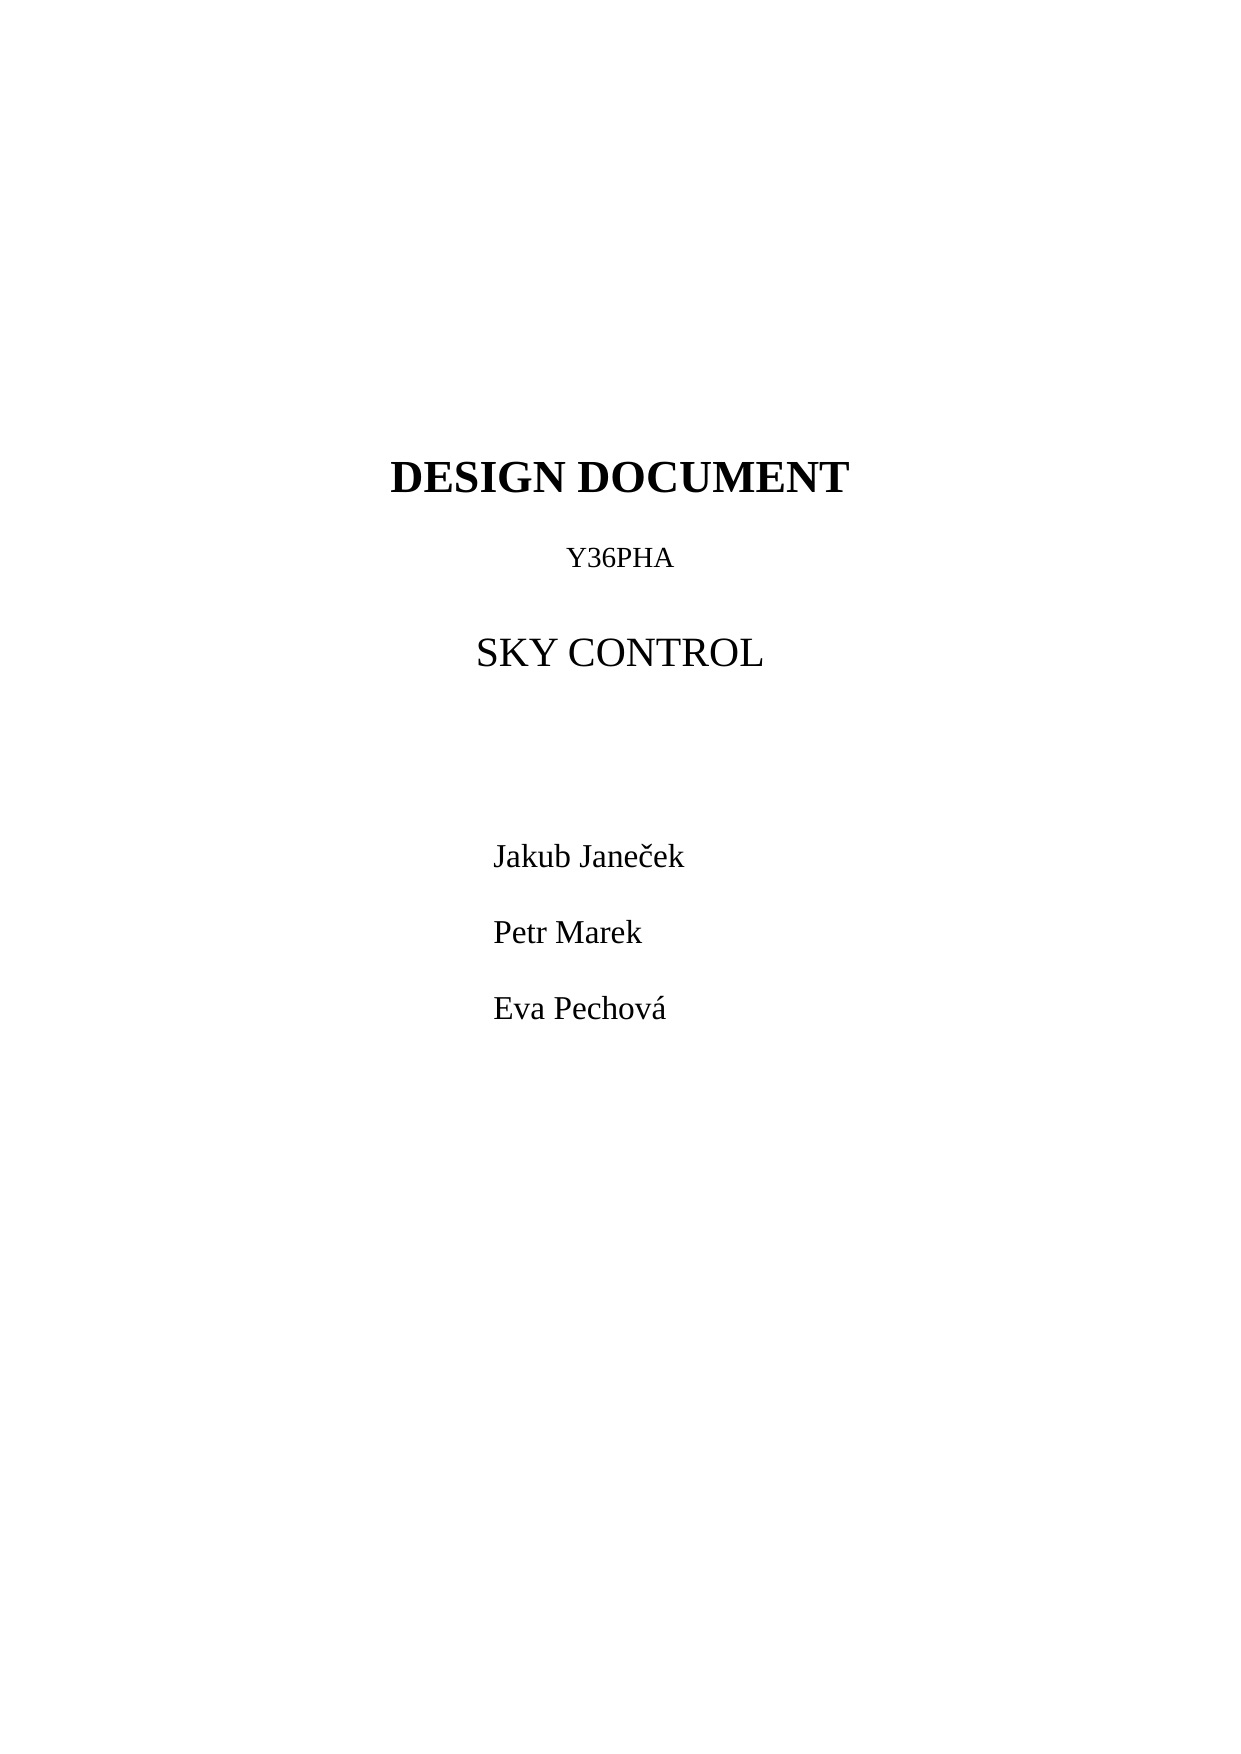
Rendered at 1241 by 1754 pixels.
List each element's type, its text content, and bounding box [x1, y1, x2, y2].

subtitle Jakub Janeček [493, 836, 1122, 875]
subtitle Y36PHA [118, 540, 1122, 573]
subtitle Petr Marek [493, 912, 1122, 951]
subtitle DESIGN DOCUMENT [118, 450, 1122, 502]
text SKY CONTROL [118, 627, 1122, 675]
subtitle Eva Pechová [493, 988, 1122, 1026]
